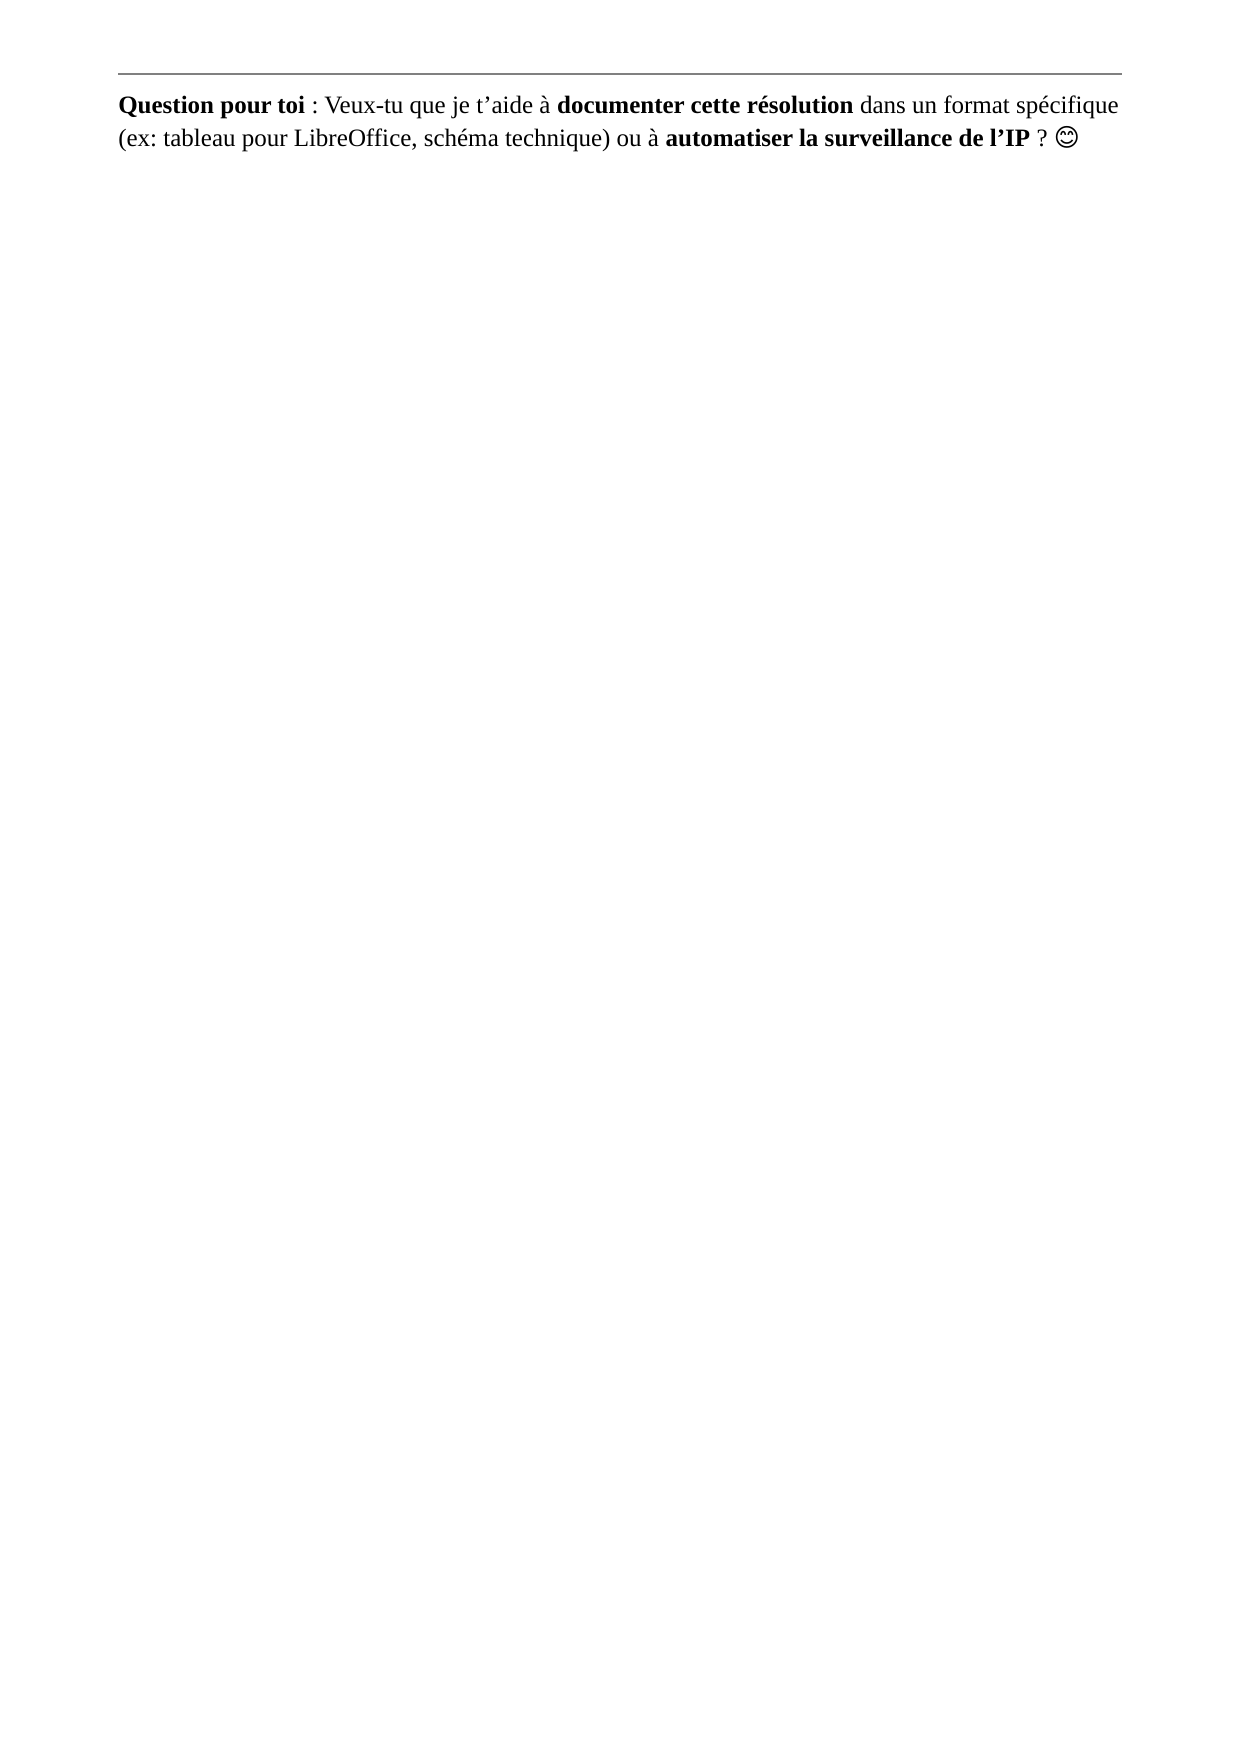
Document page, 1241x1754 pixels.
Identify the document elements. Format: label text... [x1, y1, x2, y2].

text Question pour toi : Veux-tu que je t’aide à documenter cette résolution dans un format spécifique (ex: tableau pour LibreOffice, schéma technique) ou à automatiser la surveillance de l’IP ? 😊 [118, 91, 1122, 152]
